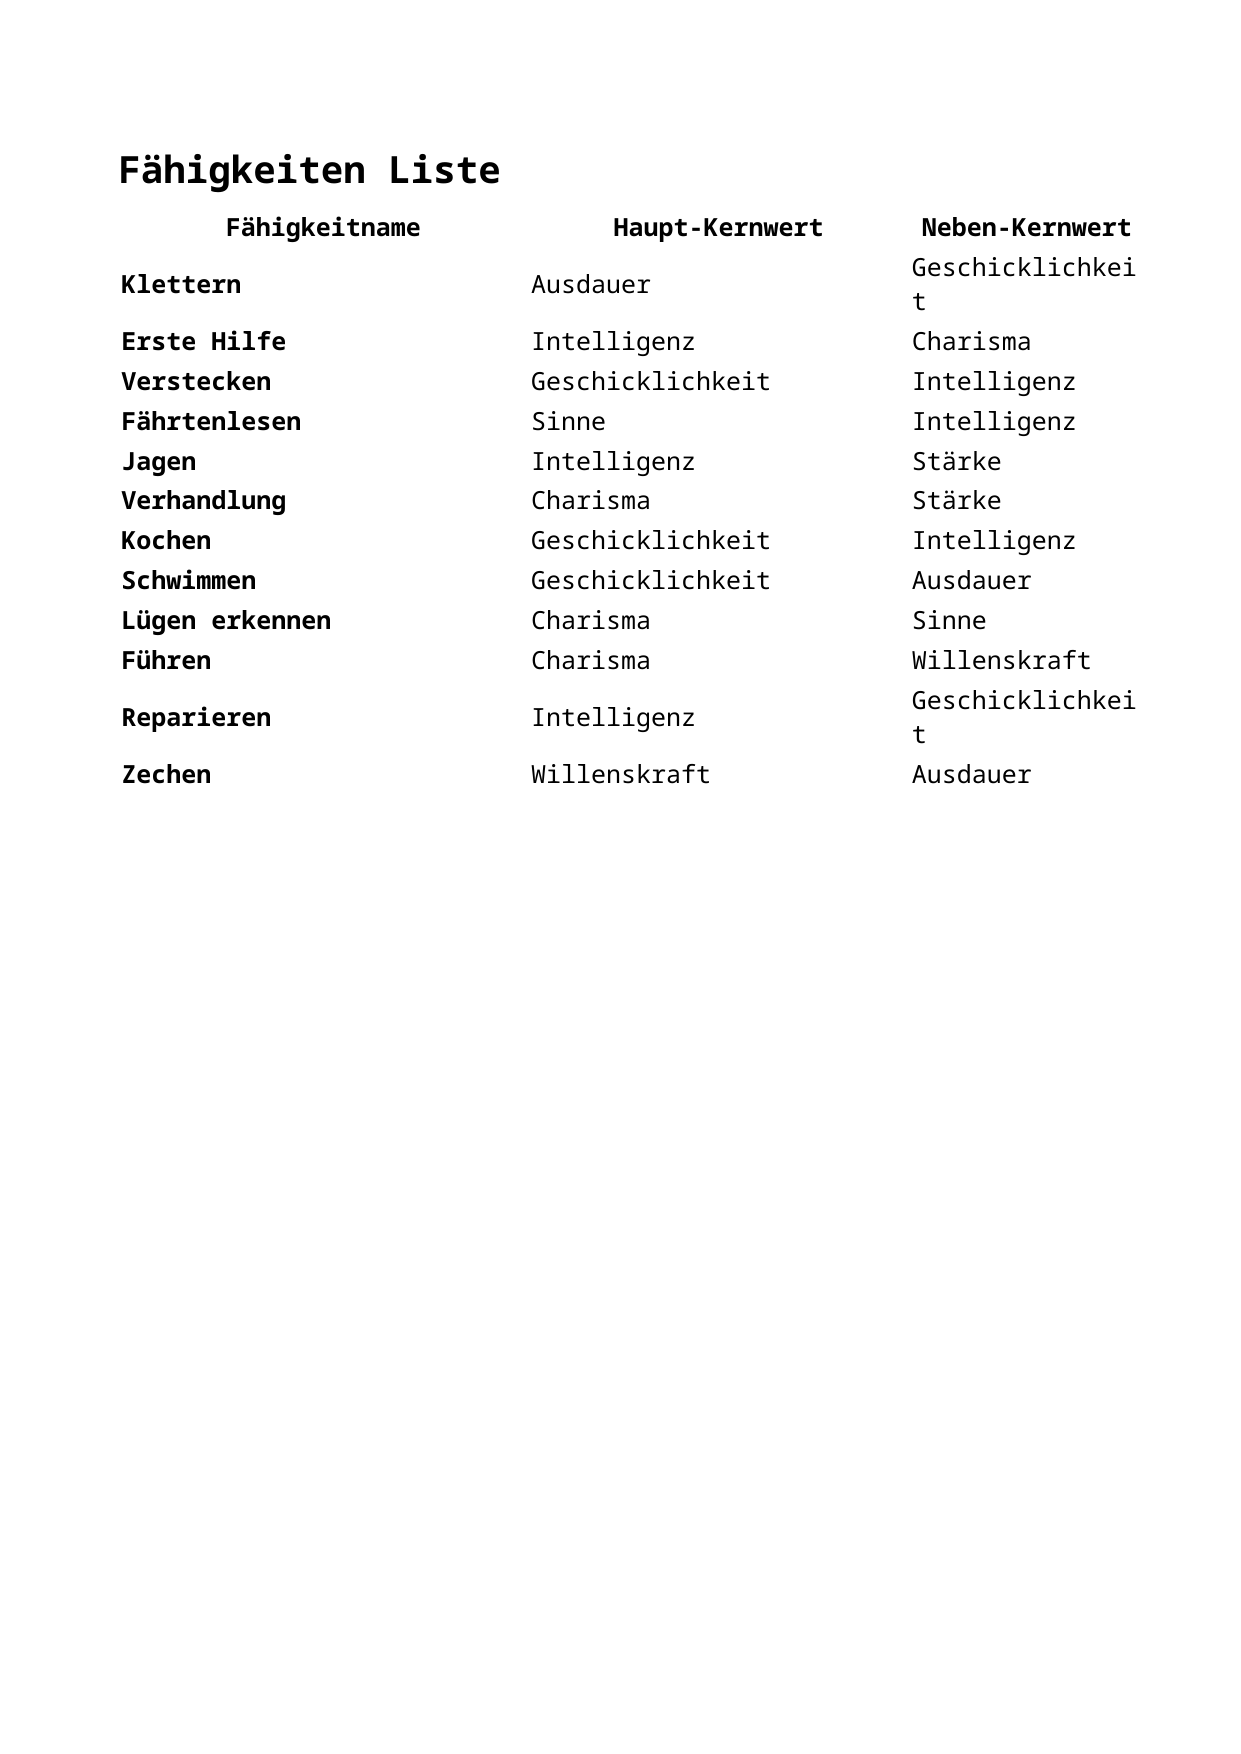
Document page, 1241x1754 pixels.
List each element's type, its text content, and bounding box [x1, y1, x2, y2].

table_cell Geschicklichkeit [909, 247, 1144, 321]
table_cell Fährtenlesen [118, 400, 528, 440]
table_cell Klettern [118, 247, 528, 321]
table_cell Intelligenz [528, 321, 909, 360]
table_cell Intelligenz [528, 440, 909, 480]
table_cell Sinne [528, 400, 909, 440]
table_header Fähigkeitname [118, 207, 528, 247]
table_header Neben-Kernwert [909, 207, 1144, 247]
table_cell Charisma [528, 640, 909, 679]
table_cell Willenskraft [909, 640, 1144, 679]
table_cell Geschicklichkeit [909, 680, 1144, 753]
table_cell Intelligenz [909, 360, 1144, 400]
table_cell Intelligenz [909, 400, 1144, 440]
table_cell Verstecken [118, 360, 528, 400]
table_cell Charisma [909, 321, 1144, 360]
table_cell Intelligenz [528, 680, 909, 753]
table_cell Charisma [528, 600, 909, 640]
table_cell Ausdauer [528, 247, 909, 321]
table_cell Willenskraft [528, 754, 909, 793]
table_cell Erste Hilfe [118, 321, 528, 360]
table_header Haupt-Kernwert [528, 207, 909, 247]
table_cell Zechen [118, 754, 528, 793]
table_cell Führen [118, 640, 528, 679]
table_cell Intelligenz [909, 520, 1144, 560]
table_cell Sinne [909, 600, 1144, 640]
table_cell Geschicklichkeit [528, 520, 909, 560]
table_cell Kochen [118, 520, 528, 560]
table_cell Stärke [909, 440, 1144, 480]
table_cell Verhandlung [118, 480, 528, 520]
table_cell Charisma [528, 480, 909, 520]
table_cell Reparieren [118, 680, 528, 753]
table_cell Ausdauer [909, 754, 1144, 793]
table_cell Geschicklichkeit [528, 560, 909, 600]
table_cell Stärke [909, 480, 1144, 520]
table_cell Schwimmen [118, 560, 528, 600]
table_cell Geschicklichkeit [528, 360, 909, 400]
table_cell Jagen [118, 440, 528, 480]
subtitle Fähigkeiten Liste [118, 143, 1122, 194]
table_cell Lügen erkennen [118, 600, 528, 640]
table_cell Ausdauer [909, 560, 1144, 600]
